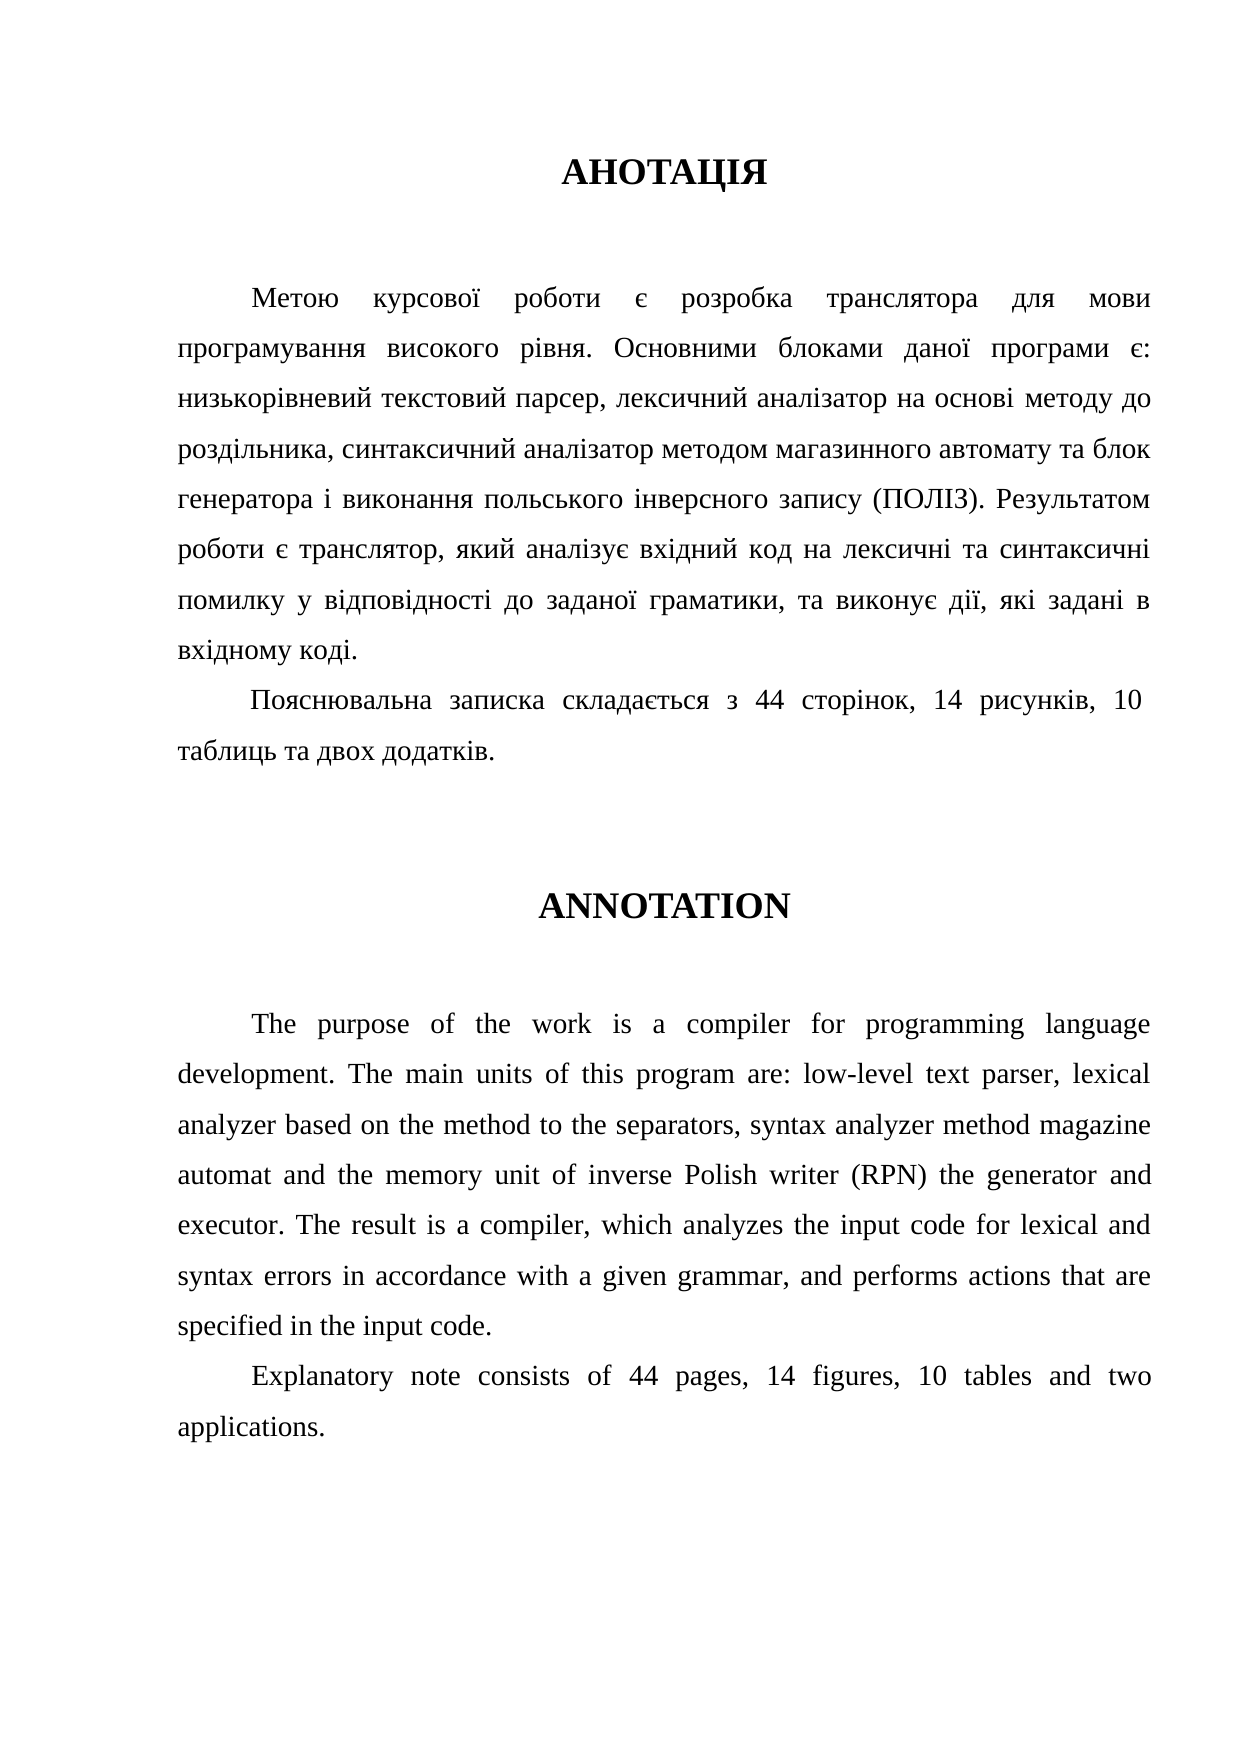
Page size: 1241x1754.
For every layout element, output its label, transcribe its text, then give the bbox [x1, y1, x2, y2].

text The purpose of the work is a compiler for programming language development. The main units of this program are: low-level text parser, lexical analyzer based on the method to the separators, syntax analyzer method magazine automat and the memory unit of inverse Polish writer (RPN) the generator and executor. The result is a compiler, which analyzes the input code for lexical and syntax errors in accordance with a given grammar, and performs actions that are specified in the input code. [177, 1006, 1152, 1342]
subtitle ANNOTATION [177, 883, 1152, 926]
text Explanatory note consists of 44 pages, 14 figures, 10 tables and two applications. [177, 1358, 1152, 1442]
text Метою курсової роботи є розробка транслятора для мови програмування високого рівня. Основними блоками даної програми є: низькорівневий текстовий парсер, лексичний аналізатор на основі методу до роздільника, синтаксичний аналізатор методом магазинного автомату та блок генератора і виконання польського інверсного запису (ПОЛІЗ). Результатом роботи є транслятор, який аналізує вхідний код на лексичні та синтаксичні помилку у відповідності до заданої граматики, та виконує дії, які задані в вхідному коді. [177, 280, 1152, 666]
subtitle АНОТАЦІЯ [177, 150, 1152, 193]
text Пояснювальна записка складається з 44 сторінок, 14 рисунків, 10 таблиць та двох додатків. [177, 682, 1143, 766]
